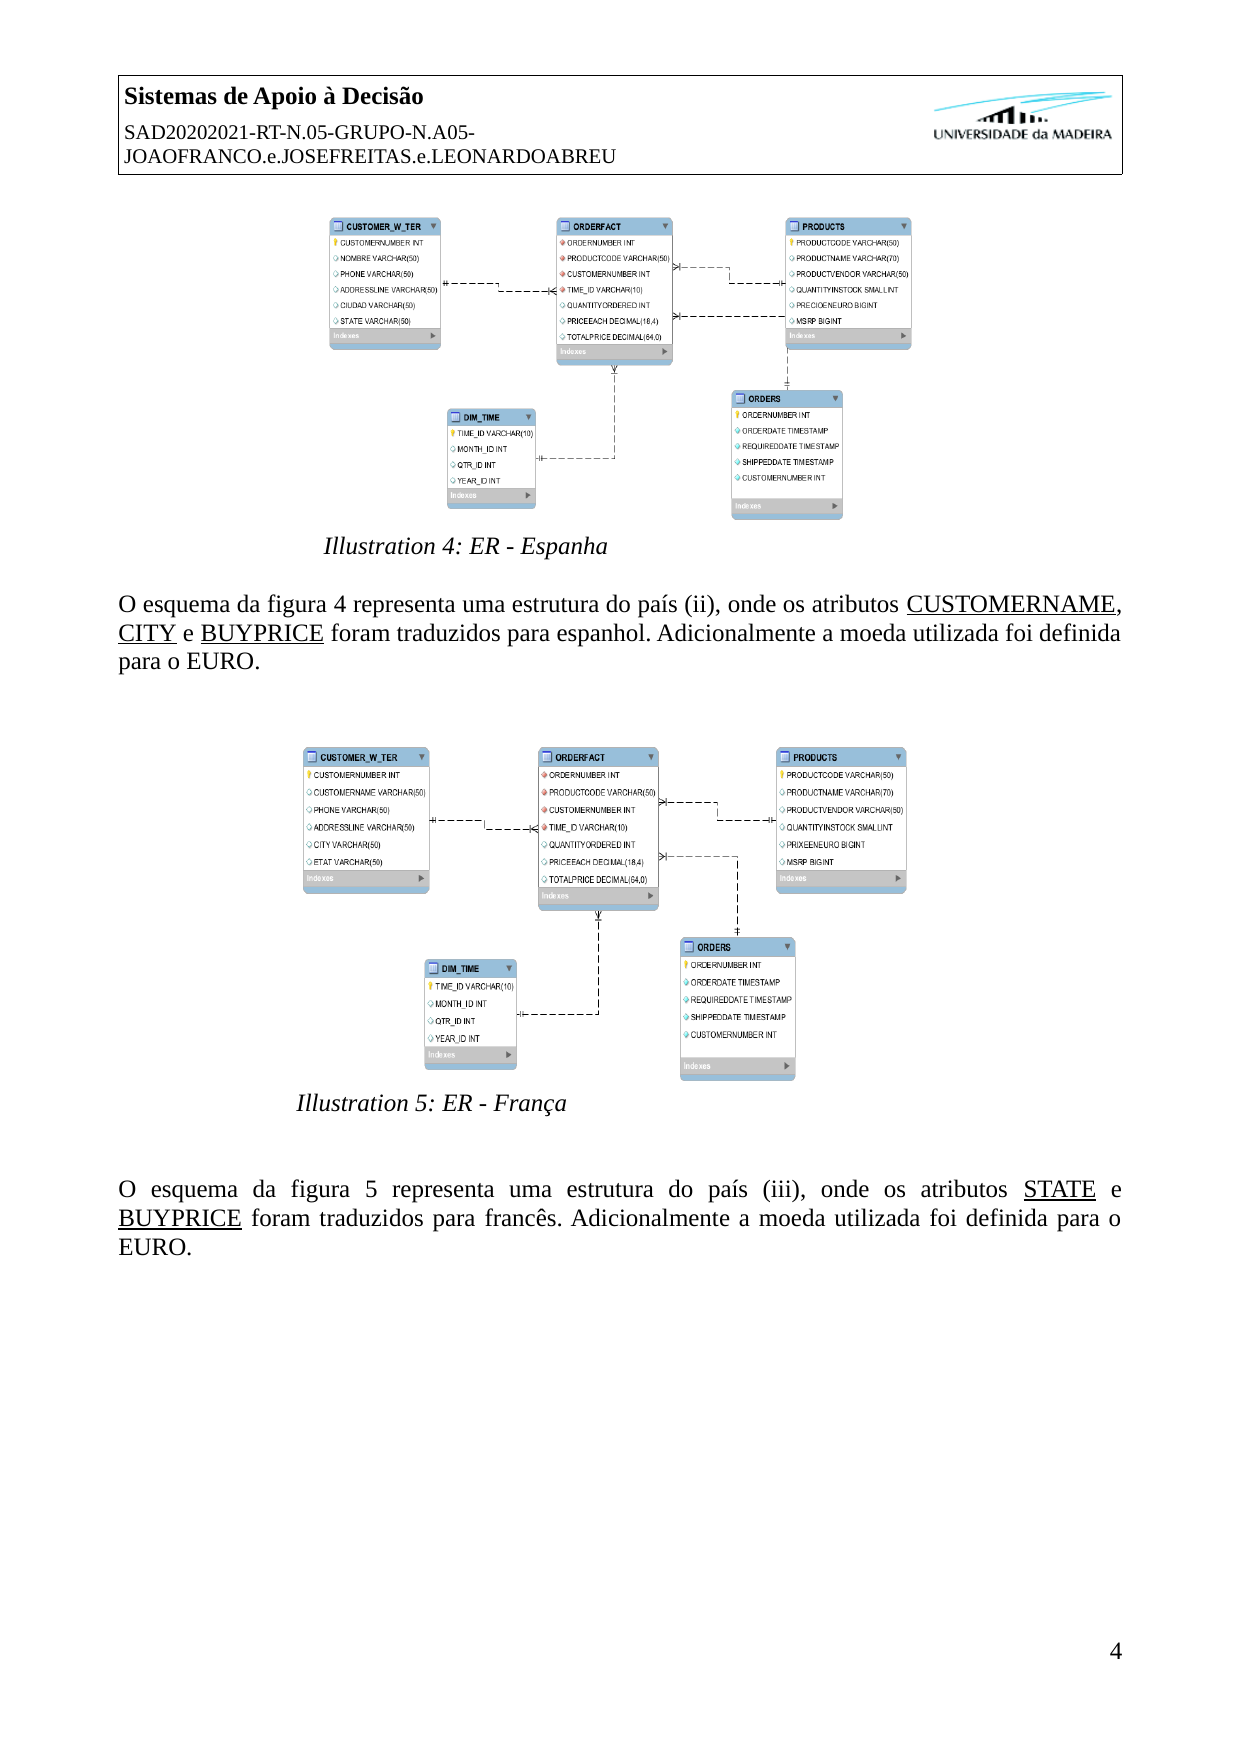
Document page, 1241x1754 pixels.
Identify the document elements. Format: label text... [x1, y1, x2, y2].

text O esquema da figura 5 representa uma estrutura do país (iii), onde os atributos STATE e BUYPRICE foram traduzidos para francês. Adicionalmente a moeda utilizada foi definida para o EURO. [118, 1174, 1122, 1261]
text O esquema da figura 4 representa uma estrutura do país (ii), onde os atributos CUSTOMERNAME, CITY e BUYPRICE foram traduzidos para espanhol. Adicionalmente a moeda utilizada foi definida para o EURO. [118, 589, 1122, 675]
picture [323, 210, 917, 526]
picture [296, 739, 912, 1088]
picture [919, 80, 1120, 146]
text Illustration 5: ER - França [296, 1088, 912, 1117]
text Illustration 4: ER - Espanha [323, 526, 917, 560]
